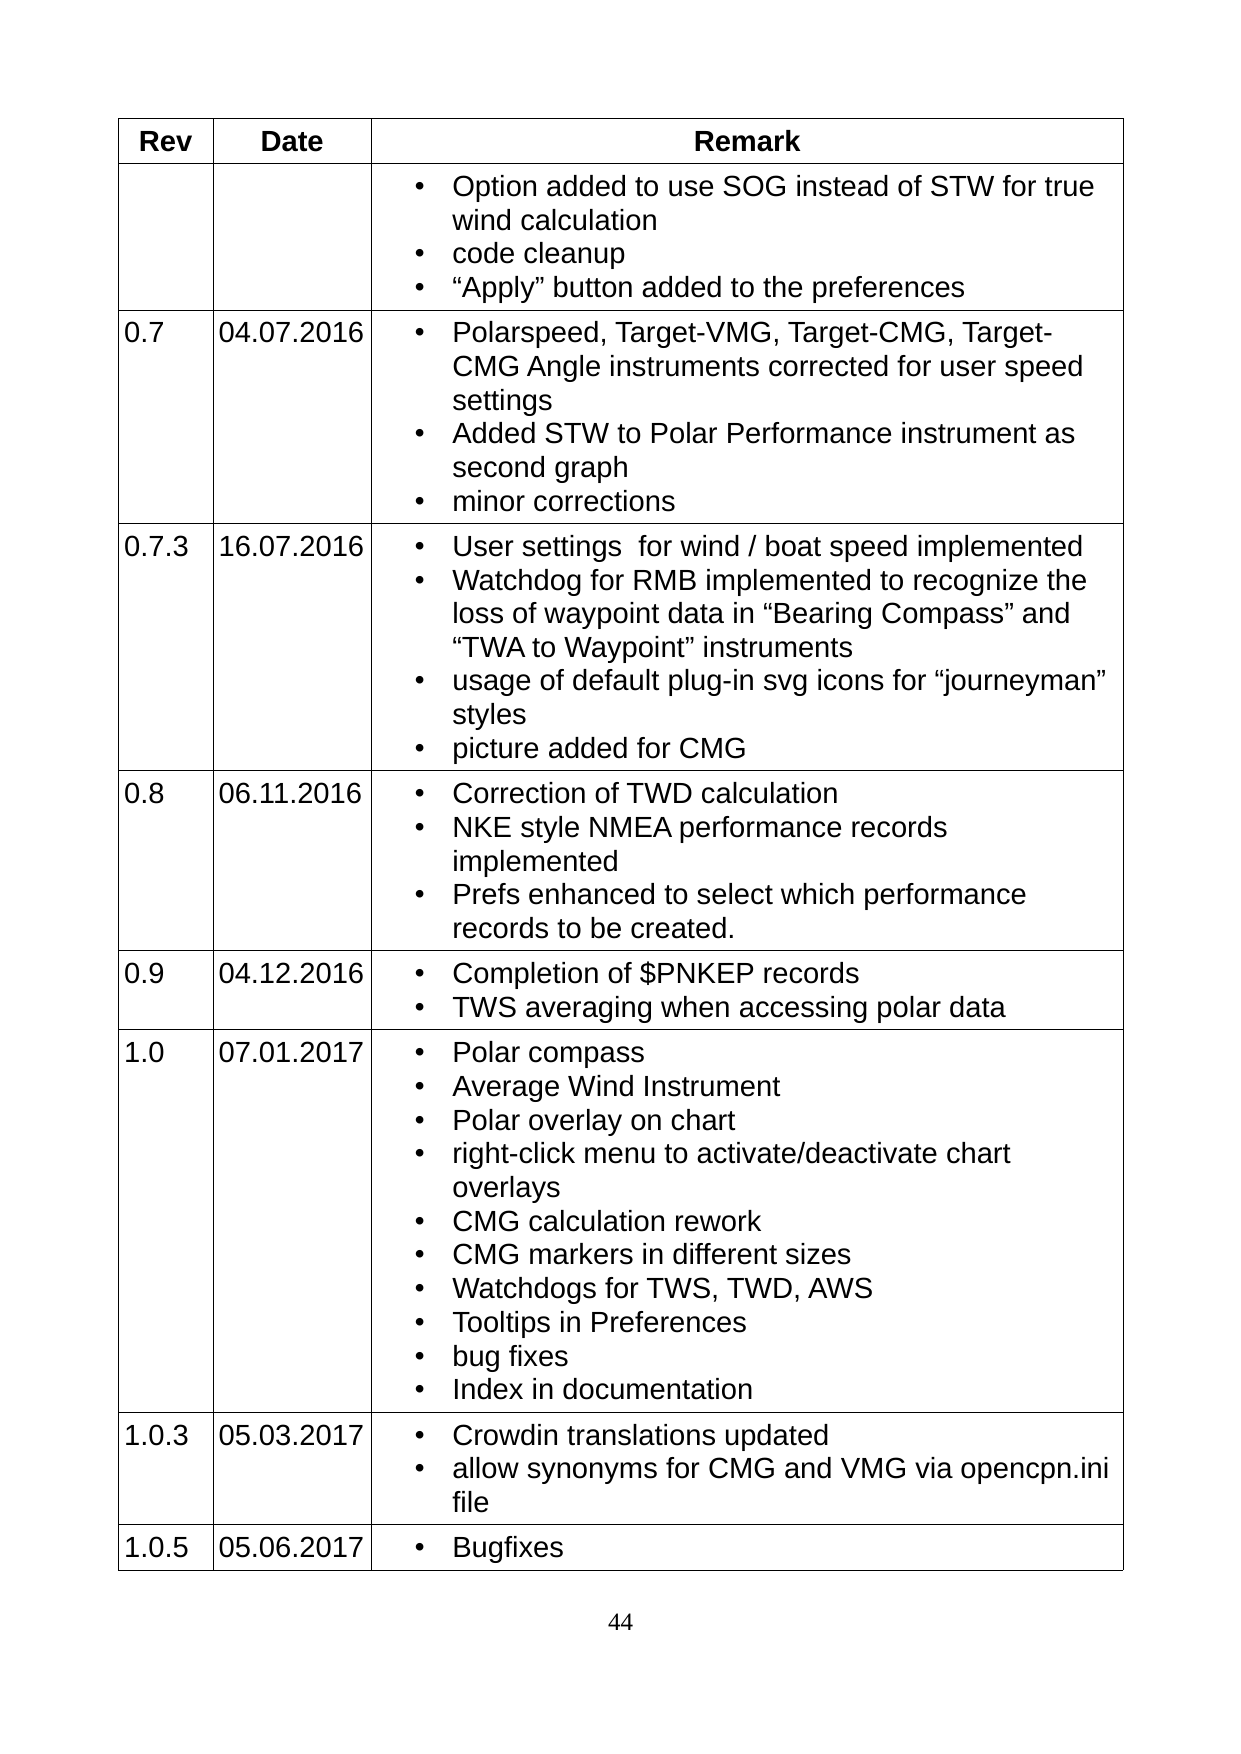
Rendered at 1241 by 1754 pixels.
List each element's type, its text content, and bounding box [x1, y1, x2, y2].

table_cell Polarspeed, Target-VMG, Target-CMG, Target-CMG Angle instruments corrected for user speed settings Added STW to Polar Performance instrument as second graph minor corrections [372, 311, 1123, 523]
table_cell 1.0.3 [119, 1413, 213, 1524]
table_cell Crowdin translations updated allow synonyms for CMG and VMG via opencpn.ini file [372, 1413, 1123, 1524]
table_cell 07.01.2017 [214, 1030, 371, 1412]
table_cell 0.9 [119, 951, 213, 1029]
table_cell 05.03.2017 [214, 1413, 371, 1524]
table_header Rev [119, 119, 213, 163]
table_cell 0.7 [119, 311, 213, 523]
table_cell Completion of $PNKEP records TWS averaging when accessing polar data [372, 951, 1123, 1029]
table_header Remark [372, 119, 1123, 163]
table_cell 1.0.5 [119, 1525, 213, 1570]
table_cell [119, 164, 213, 309]
table_cell User settings for wind / boat speed implemented Watchdog for RMB implemented to recognize the loss of waypoint data in “Bearing Compass” and “TWA to Waypoint” instruments usage of default plug-in svg icons for “journeyman” styles picture added for CMG [372, 524, 1123, 770]
table_cell 16.07.2016 [214, 524, 371, 770]
table_cell 0.8 [119, 771, 213, 950]
table_cell 06.11.2016 [214, 771, 371, 950]
table_cell 04.07.2016 [214, 311, 371, 523]
table_cell 05.06.2017 [214, 1525, 371, 1570]
table_cell 04.12.2016 [214, 951, 371, 1029]
table_header Date [214, 119, 371, 163]
table_cell 1.0 [119, 1030, 213, 1412]
table_cell Bugfixes [372, 1525, 1123, 1570]
table_cell Polar compass Average Wind Instrument Polar overlay on chart right-click menu to activate/deactivate chart overlays CMG calculation rework CMG markers in different sizes Watchdogs for TWS, TWD, AWS Tooltips in Preferences bug fixes Index in documentation [372, 1030, 1123, 1412]
table_cell 0.7.3 [119, 524, 213, 770]
table_cell [214, 164, 371, 309]
table_cell Correction of TWD calculation NKE style NMEA performance records implemented Prefs enhanced to select which performance records to be created. [372, 771, 1123, 950]
table_cell Added TWD to the “App. & True Wind Angle” dial instrument; Option added to use SOG instead of STW for true wind calculation code cleanup “Apply” button added to the preferences [372, 164, 1123, 309]
